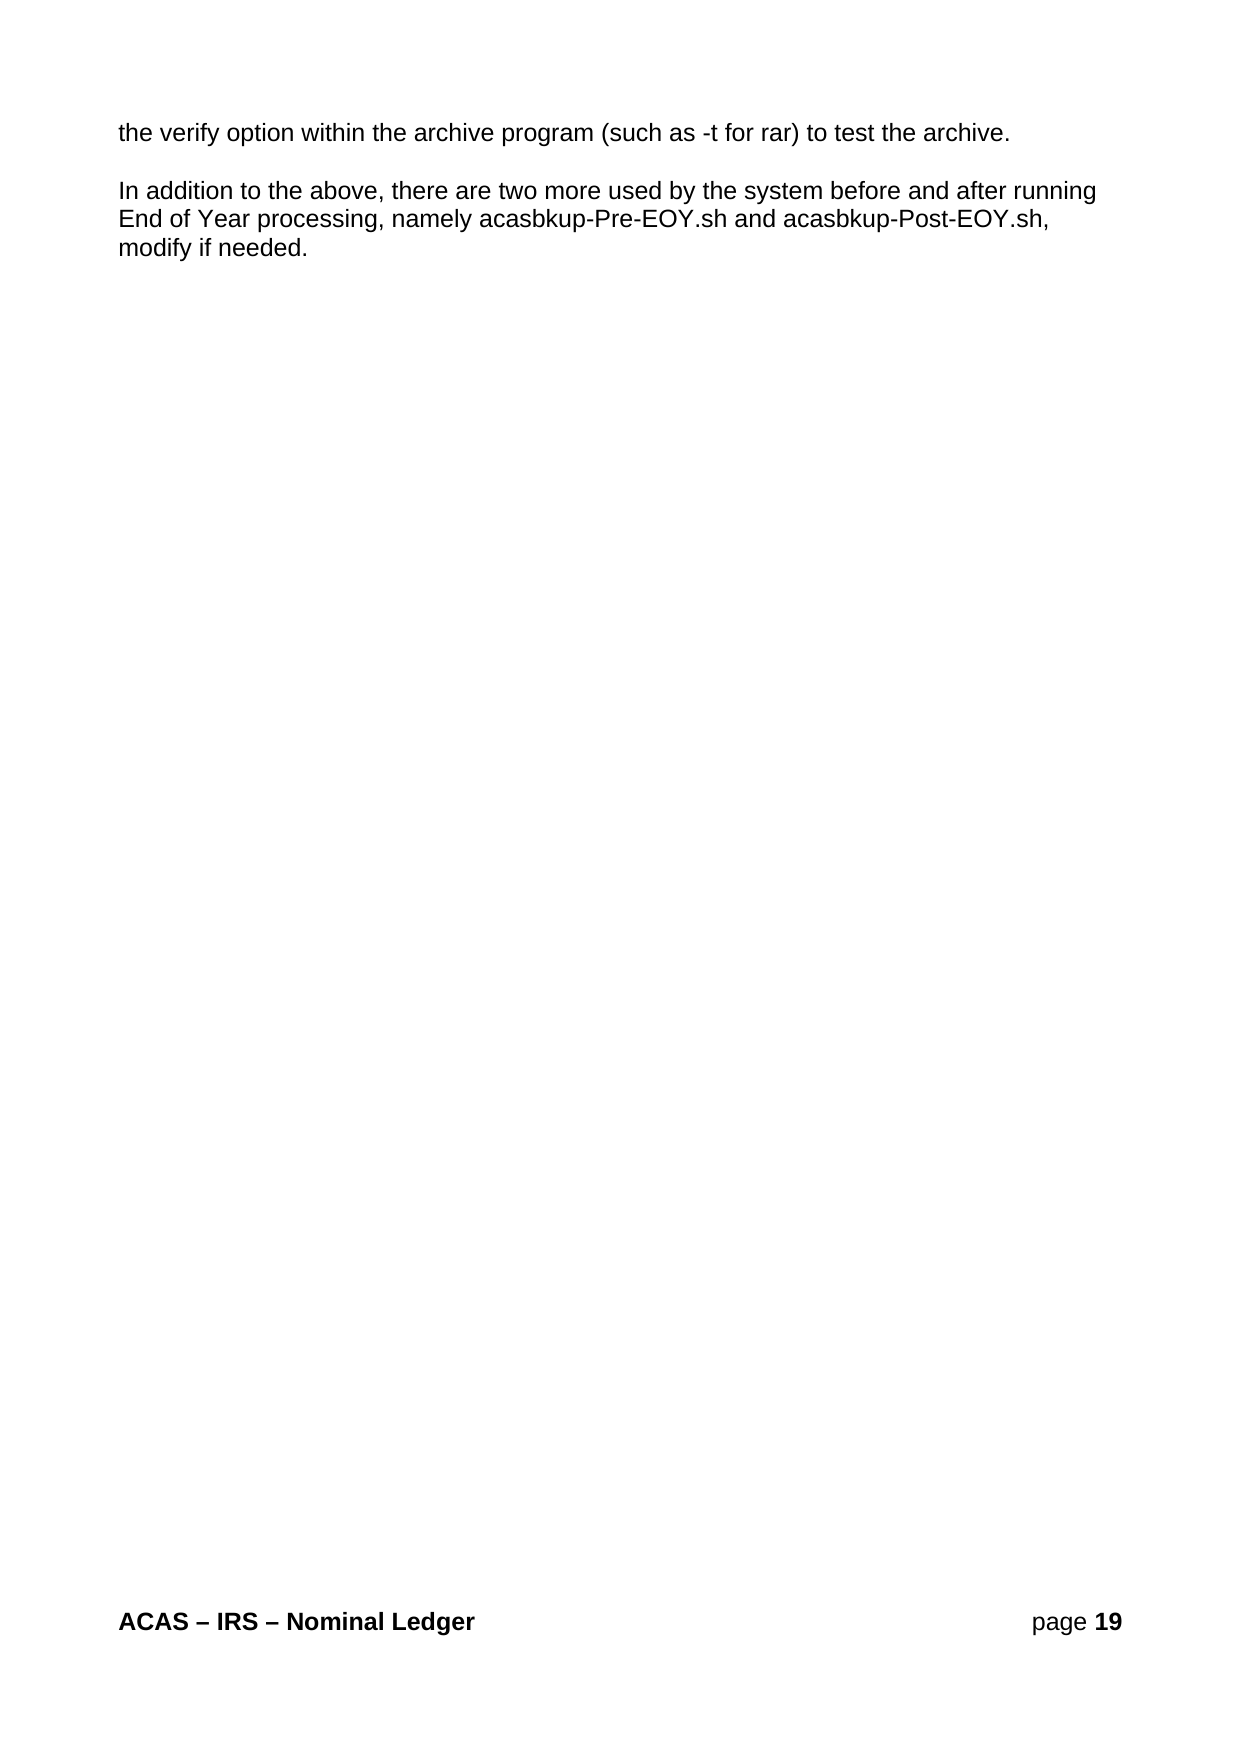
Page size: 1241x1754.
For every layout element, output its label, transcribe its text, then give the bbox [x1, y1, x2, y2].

text the verify option within the archive program (such as -t for rar) to test the archive. [118, 118, 1122, 147]
text In addition to the above, there are two more used by the system before and after running End of Year processing, namely acasbkup-Pre-EOY.sh and acasbkup-Post-EOY.sh, modify if needed. [118, 176, 1122, 262]
